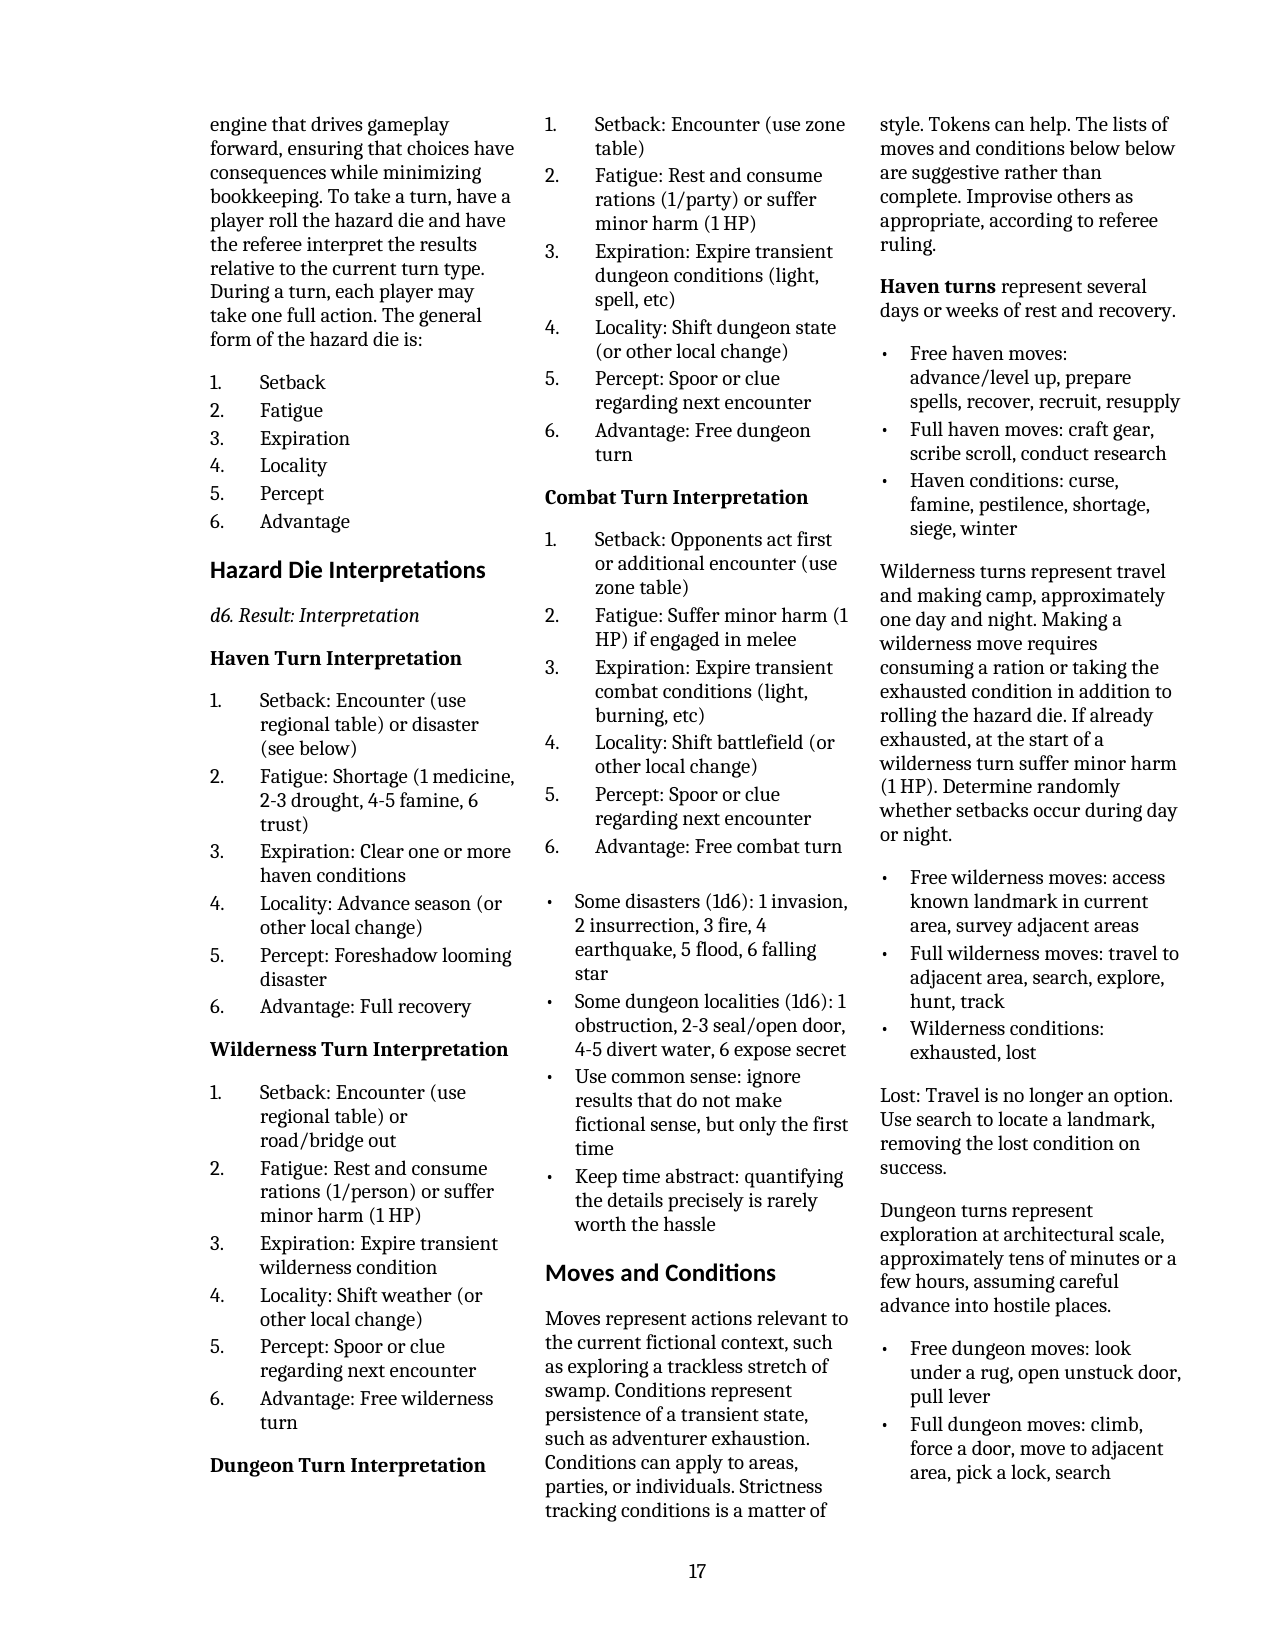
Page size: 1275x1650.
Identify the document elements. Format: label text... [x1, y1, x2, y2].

list Percept: Spoor or clue regarding next encounter [545, 783, 850, 831]
list Setback: Encounter (use zone table) [545, 112, 850, 160]
list Full dungeon moves: climb, force a door, move to adjacent area, pick a lock, search [880, 1412, 1185, 1484]
list Advantage: Free dungeon turn [545, 419, 850, 467]
list Wilderness conditions: exhausted, lost [880, 1017, 1185, 1065]
list Fatigue [210, 398, 515, 422]
list Setback: Encounter (use regional table) or road/bridge out [210, 1081, 515, 1152]
text d6. Result: Interpretation [210, 603, 515, 627]
list Advantage: Free combat turn [545, 834, 850, 858]
list Expiration: Clear one or more haven conditions [210, 840, 515, 888]
subtitle Moves and Conditions [545, 1257, 850, 1288]
list Free wilderness moves: access known landmark in current area, survey adjacent areas [880, 866, 1185, 938]
list Advantage: Free wilderness turn [210, 1387, 515, 1435]
text Lost: Travel is no longer an option. Use search to locate a landmark, removing the lost condition on success. [880, 1084, 1185, 1179]
list Full haven moves: craft gear, scribe scroll, conduct research [880, 417, 1185, 465]
list Free haven moves: advance/level up, prepare spells, recover, recruit, resupply [880, 342, 1185, 413]
list Expiration: Expire transient wilderness condition [210, 1232, 515, 1280]
list Keep time abstract: quantifying the details precisely is rarely worth the hassle [545, 1164, 850, 1236]
list Expiration: Expire transient combat conditions (light, burning, etc) [545, 655, 850, 727]
list Fatigue: Suffer minor harm (1 HP) if engaged in melee [545, 604, 850, 652]
list Fatigue: Rest and consume rations (1/party) or suffer minor harm (1 HP) [545, 164, 850, 236]
list Setback [210, 371, 515, 395]
list Expiration: Expire transient dungeon conditions (light, spell, etc) [545, 240, 850, 312]
text Wilderness turns represent travel and making camp, approximately one day and night. Making a wilderness move requires consuming a ration or taking the exhausted condition in addition to rolling the hazard die. If already exhausted, at the start of a wilderness turn suffer minor harm (1 HP). Determine randomly whether setbacks occur during day or night. [880, 559, 1185, 847]
list Fatigue: Rest and consume rations (1/person) or suffer minor harm (1 HP) [210, 1156, 515, 1228]
text style. Tokens can help. The lists of moves and conditions below below are suggestive rather than complete. Improvise others as appropriate, according to referee ruling. [880, 112, 1185, 256]
list Percept: Spoor or clue regarding next encounter [545, 367, 850, 415]
list Locality: Shift dungeon state (or other local change) [545, 315, 850, 363]
list Fatigue: Shortage (1 medicine, 2-3 drought, 4-5 famine, 6 trust) [210, 764, 515, 836]
list Some disasters (1d6): 1 invasion, 2 insurrection, 3 fire, 4 earthquake, 5 flood, 6 falling star [545, 890, 850, 986]
subtitle Hazard Die Interpretations [210, 554, 515, 585]
list Use common sense: ignore results that do not make fictional sense, but only the first time [545, 1065, 850, 1161]
text Haven turns represent several days or weeks of rest and recovery. [880, 275, 1185, 323]
list Locality: Advance season (or other local change) [210, 892, 515, 940]
text Dungeon turns represent exploration at architectural scale, approximately tens of minutes or a few hours, assuming careful advance into hostile places. [880, 1198, 1185, 1318]
list Some dungeon localities (1d6): 1 obstruction, 2-3 seal/open door, 4-5 divert water, 6 expose secret [545, 989, 850, 1061]
list Locality: Shift weather (or other local change) [210, 1283, 515, 1331]
list Setback: Encounter (use regional table) or disaster (see below) [210, 689, 515, 761]
list Haven conditions: curse, famine, pestilence, shortage, siege, winter [880, 469, 1185, 541]
list Advantage [210, 509, 515, 533]
list Setback: Opponents act first or additional encounter (use zone table) [545, 528, 850, 600]
list Percept [210, 482, 515, 506]
text Haven Turn Interpretation [210, 646, 515, 670]
list Percept: Foreshadow looming disaster [210, 943, 515, 991]
list Expiration [210, 426, 515, 450]
list Full wilderness moves: travel to adjacent area, search, explore, hunt, track [880, 941, 1185, 1013]
text Dungeon Turn Interpretation [210, 1453, 515, 1477]
text Moves represent actions relevant to the current fictional context, such as exploring a trackless stretch of swamp. Conditions represent persistence of a transient state, such as adventurer exhaustion. Conditions can apply to areas, parties, or individuals. Strictness tracking conditions is a matter of [545, 1307, 850, 1522]
list Percept: Spoor or clue regarding next encounter [210, 1335, 515, 1383]
list Advantage: Full recovery [210, 995, 515, 1019]
list Free dungeon moves: look under a rug, open unstuck door, pull lever [880, 1337, 1185, 1409]
list Locality [210, 454, 515, 478]
list Locality: Shift battlefield (or other local change) [545, 731, 850, 779]
text Wilderness Turn Interpretation [210, 1038, 515, 1062]
text Combat Turn Interpretation [545, 485, 850, 509]
text engine that drives gameplay forward, ensuring that choices have consequences while minimizing bookkeeping. To take a turn, have a player roll the hazard die and have the referee interpret the results relative to the current turn type. During a turn, each player may take one full action. The general form of the hazard die is: [210, 112, 515, 352]
